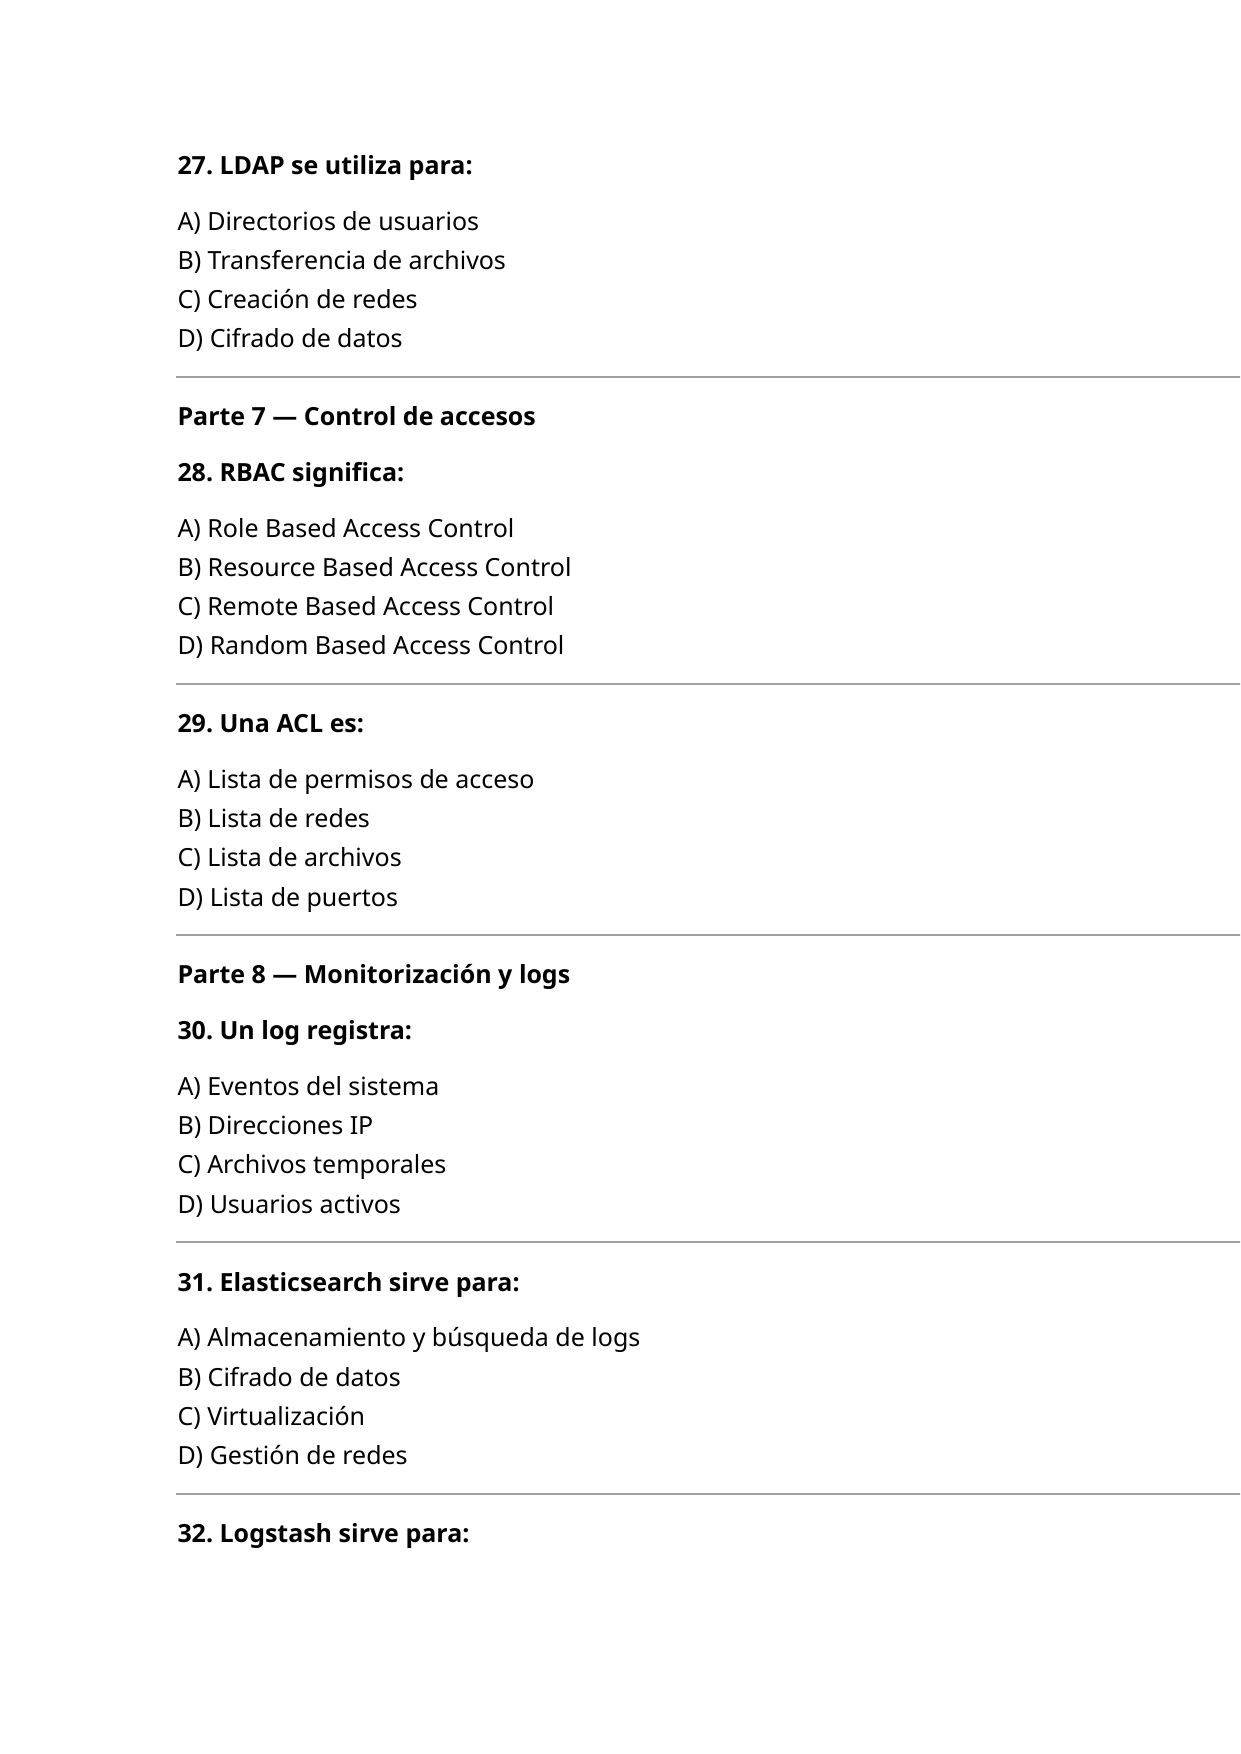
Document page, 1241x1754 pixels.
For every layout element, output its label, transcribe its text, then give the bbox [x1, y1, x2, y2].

text A) Lista de permisos de acceso B) Lista de redes C) Lista de archivos D) Lista de puertos [177, 762, 1063, 913]
text A) Role Based Access Control B) Resource Based Access Control C) Remote Based Access Control D) Random Based Access Control [177, 511, 1063, 662]
text 30. Un log registra: [177, 1013, 1063, 1047]
text A) Directorios de usuarios B) Transferencia de archivos C) Creación de redes D) Cifrado de datos [177, 203, 1063, 355]
text A) Almacenamiento y búsqueda de logs B) Cifrado de datos C) Virtualización D) Gestión de redes [177, 1320, 1063, 1472]
text A) Eventos del sistema B) Direcciones IP C) Archivos temporales D) Usuarios activos [177, 1069, 1063, 1220]
text 32. Logstash sirve para: [177, 1516, 1063, 1549]
text 27. LDAP se utiliza para: [177, 148, 1063, 182]
text 29. Una ACL es: [177, 706, 1063, 740]
text 28. RBAC significa: [177, 455, 1063, 489]
text 31. Elasticsearch sirve para: [177, 1264, 1063, 1298]
text Parte 7 — Control de accesos [177, 399, 1063, 433]
text Parte 8 — Monitorización y logs [177, 957, 1063, 991]
